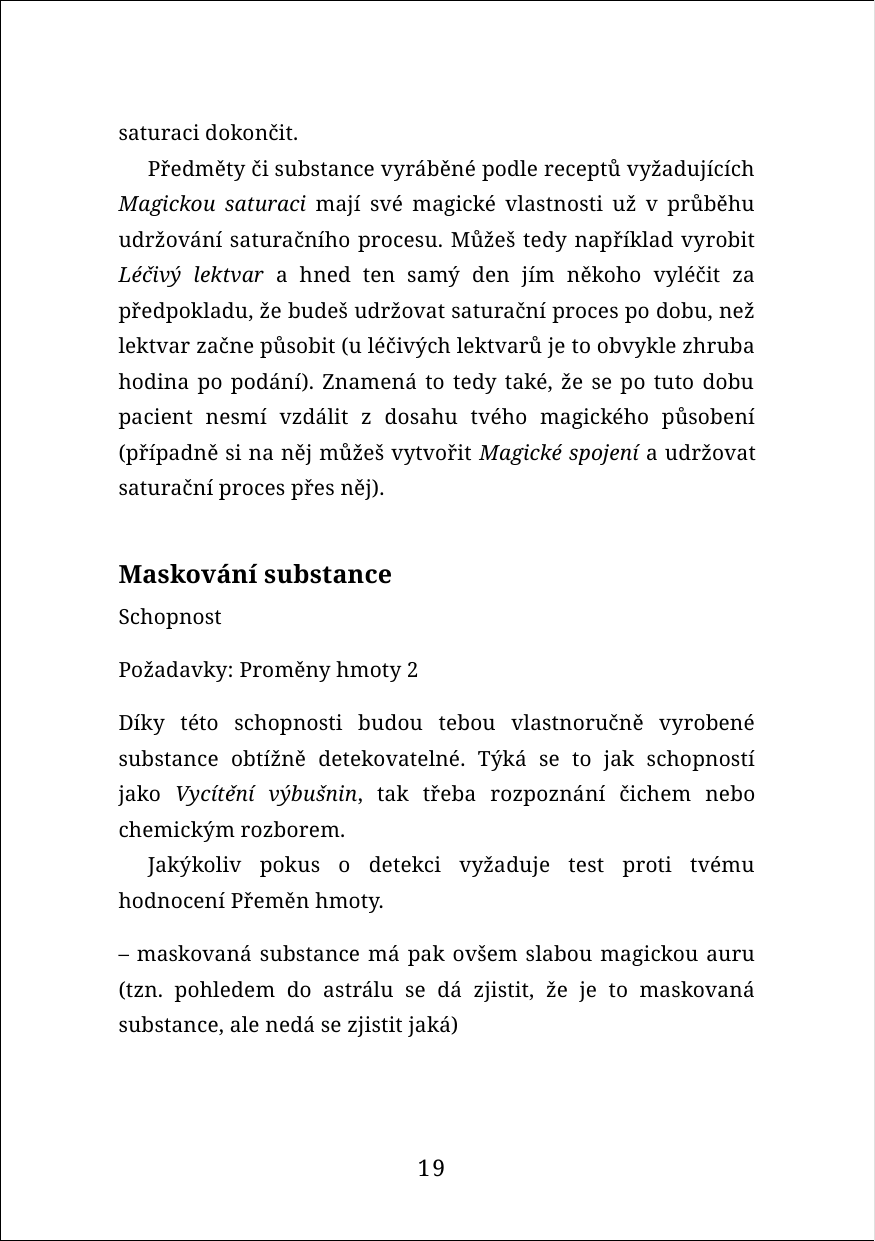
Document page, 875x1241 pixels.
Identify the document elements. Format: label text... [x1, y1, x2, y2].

text saturaci dokončit. Předměty či substance vyráběné podle receptů vyžadujících Magickou saturaci mají své magické vlastnosti už v průběhu udržování saturačního procesu. Můžeš tedy například vyrobit Léčivý lektvar a hned ten samý den jím někoho vyléčit za předpokladu, že budeš udržovat saturační proces po dobu, než lektvar začne působit (u léčivých lektvarů je to obvykle zhruba hodina po podání). Znamená to tedy také, že se po tuto dobu pacient nesmí vzdálit z dosahu tvého magického působení (případně si na něj můžeš vytvořit Magické spojení a udržovat saturační proces přes něj). [118, 118, 756, 502]
text Schopnost [118, 602, 756, 631]
text Díky této schopnosti budou tebou vlastnoručně vyrobené substance obtížně detekovatelné. Týká se to jak schopností jako Vycítění výbušnin, tak třeba rozpoznání čichem nebo chemickým rozborem. Jakýkoliv pokus o detekci vyžaduje test proti tvému hodnocení Přeměn hmoty. [118, 708, 756, 914]
text Požadavky: Proměny hmoty 2 [118, 655, 756, 684]
subtitle Maskování substance [118, 556, 756, 590]
text – maskovaná substance má pak ovšem slabou magickou auru (tzn. pohledem do astrálu se dá zjistit, že je to maskovaná substance, ale nedá se zjistit jaká) [118, 939, 756, 1039]
